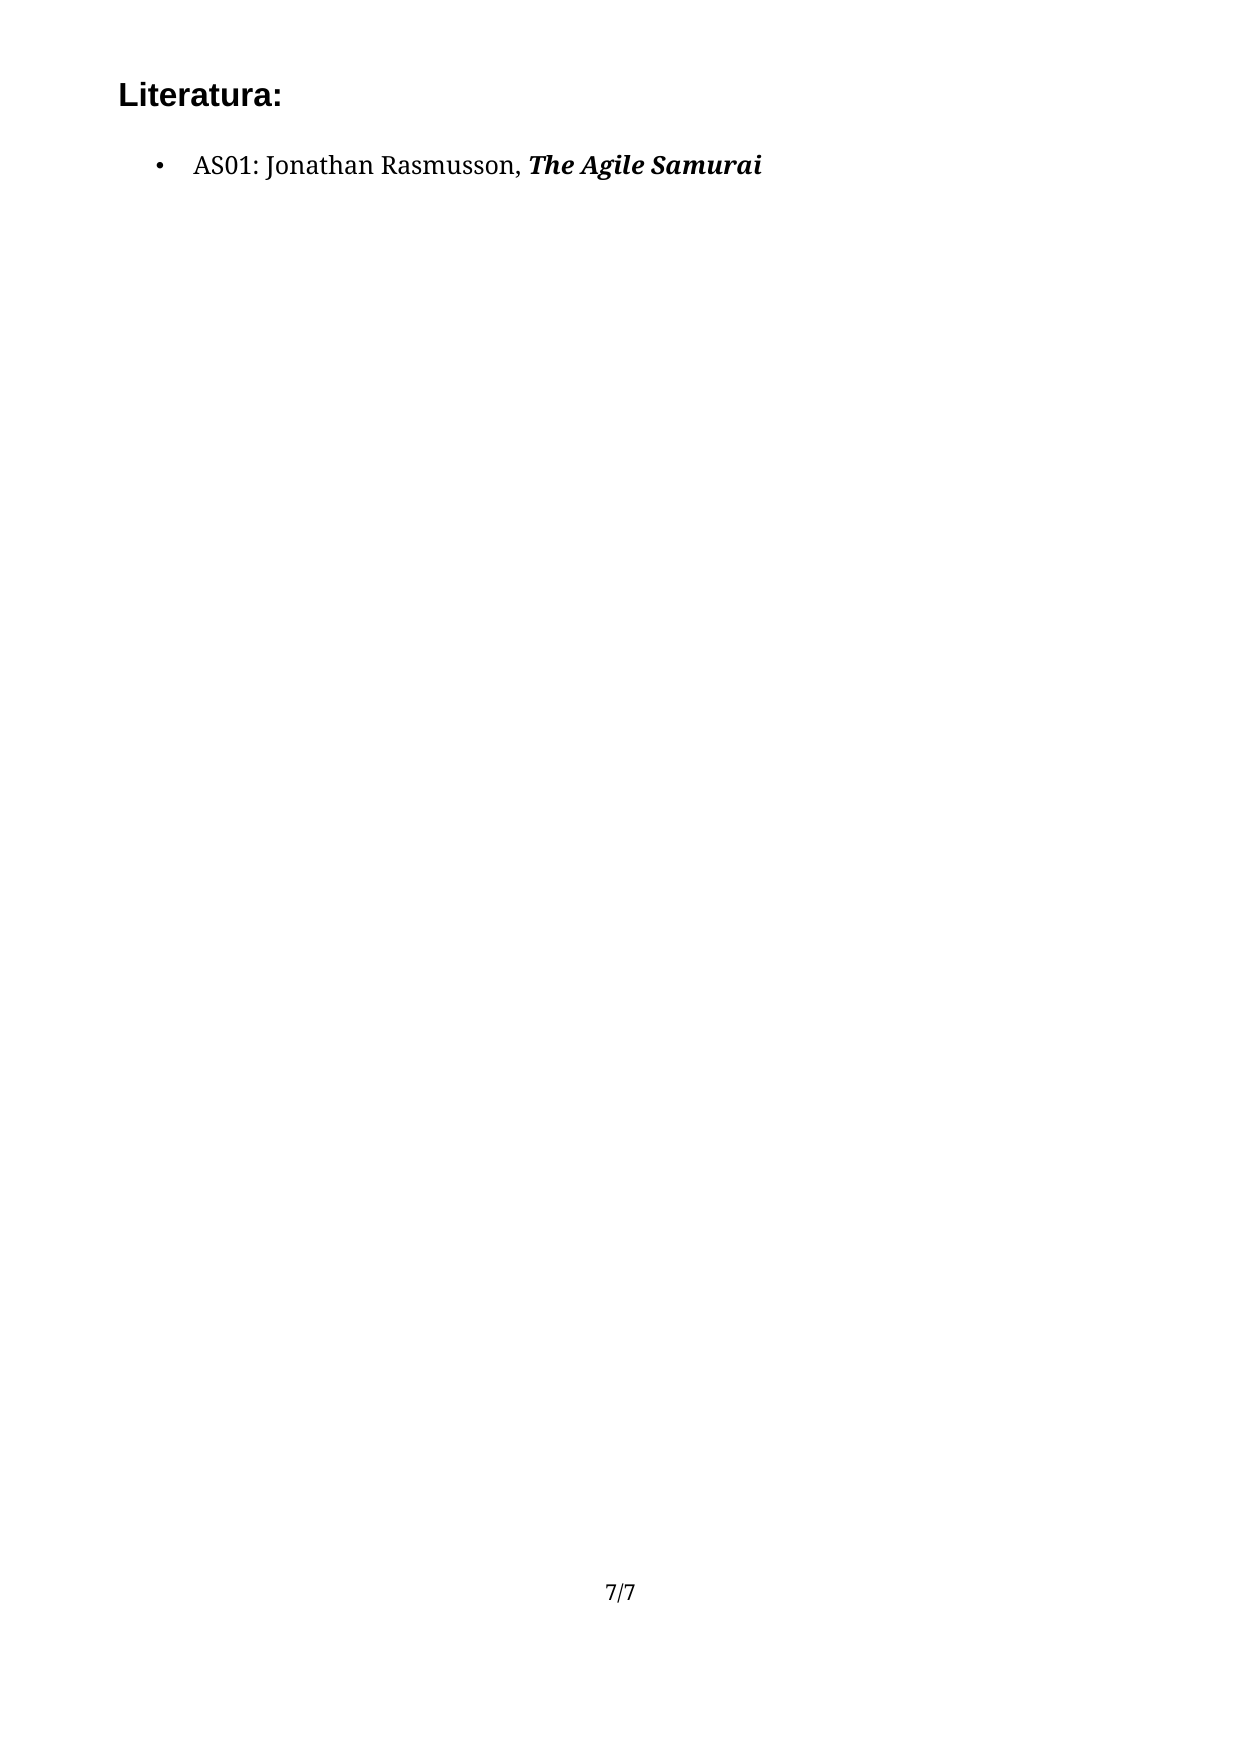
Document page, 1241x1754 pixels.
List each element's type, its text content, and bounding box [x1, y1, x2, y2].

subtitle Literatura: [118, 75, 1122, 113]
list AS01: Jonathan Rasmusson, The Agile Samurai [156, 147, 1122, 182]
